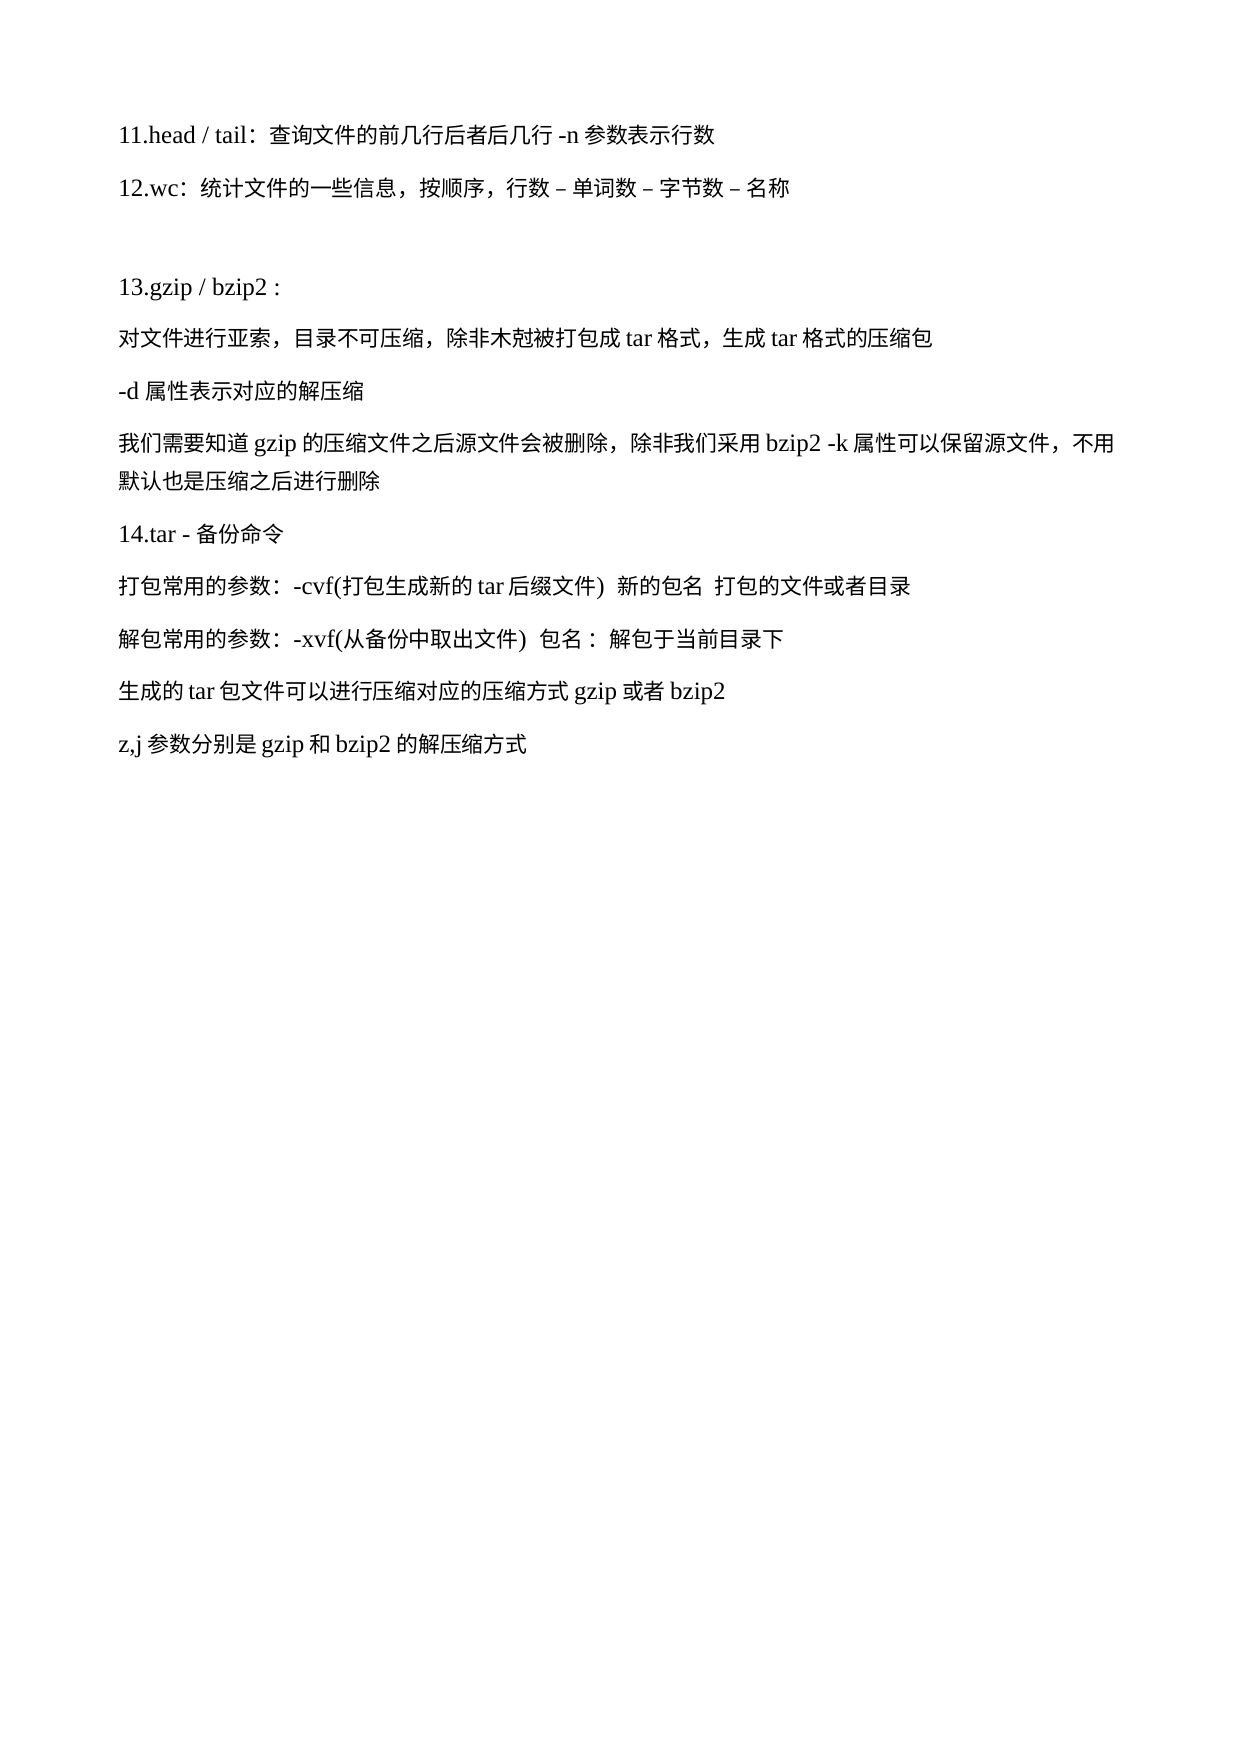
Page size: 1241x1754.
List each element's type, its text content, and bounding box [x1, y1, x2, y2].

text 生成的tar包文件可以进行压缩对应的压缩方式gzip或者bzip2 [118, 674, 1122, 706]
text 解包常用的参数：-xvf(从备份中取出文件) 包名 ：解包于当前目录下 [118, 622, 1122, 653]
text 11.head / tail：查询文件的前几行后者后几行 -n参数表示行数 [118, 118, 1122, 150]
text 打包常用的参数：-cvf(打包生成新的tar后缀文件) 新的包名 打包的文件或者目录 [118, 569, 1122, 601]
text 我们需要知道gzip的压缩文件之后源文件会被删除，除非我们采用bzip2 -k属性可以保留源文件，不用默认也是压缩之后进行删除 [118, 426, 1122, 496]
text -d 属性表示对应的解压缩 [118, 374, 1122, 405]
text 12.wc：统计文件的一些信息，按顺序，行数 – 单词数 – 字节数 – 名称 [118, 171, 1122, 202]
text 14.tar - 备份命令 [118, 517, 1122, 548]
text z,j参数分别是gzip和bzip2的解压缩方式 [118, 727, 1122, 758]
text 13.gzip / bzip2 : [118, 272, 1122, 301]
text 对文件进行亚索，目录不可压缩，除非木尅被打包成tar格式，生成tar格式的压缩包 [118, 321, 1122, 353]
